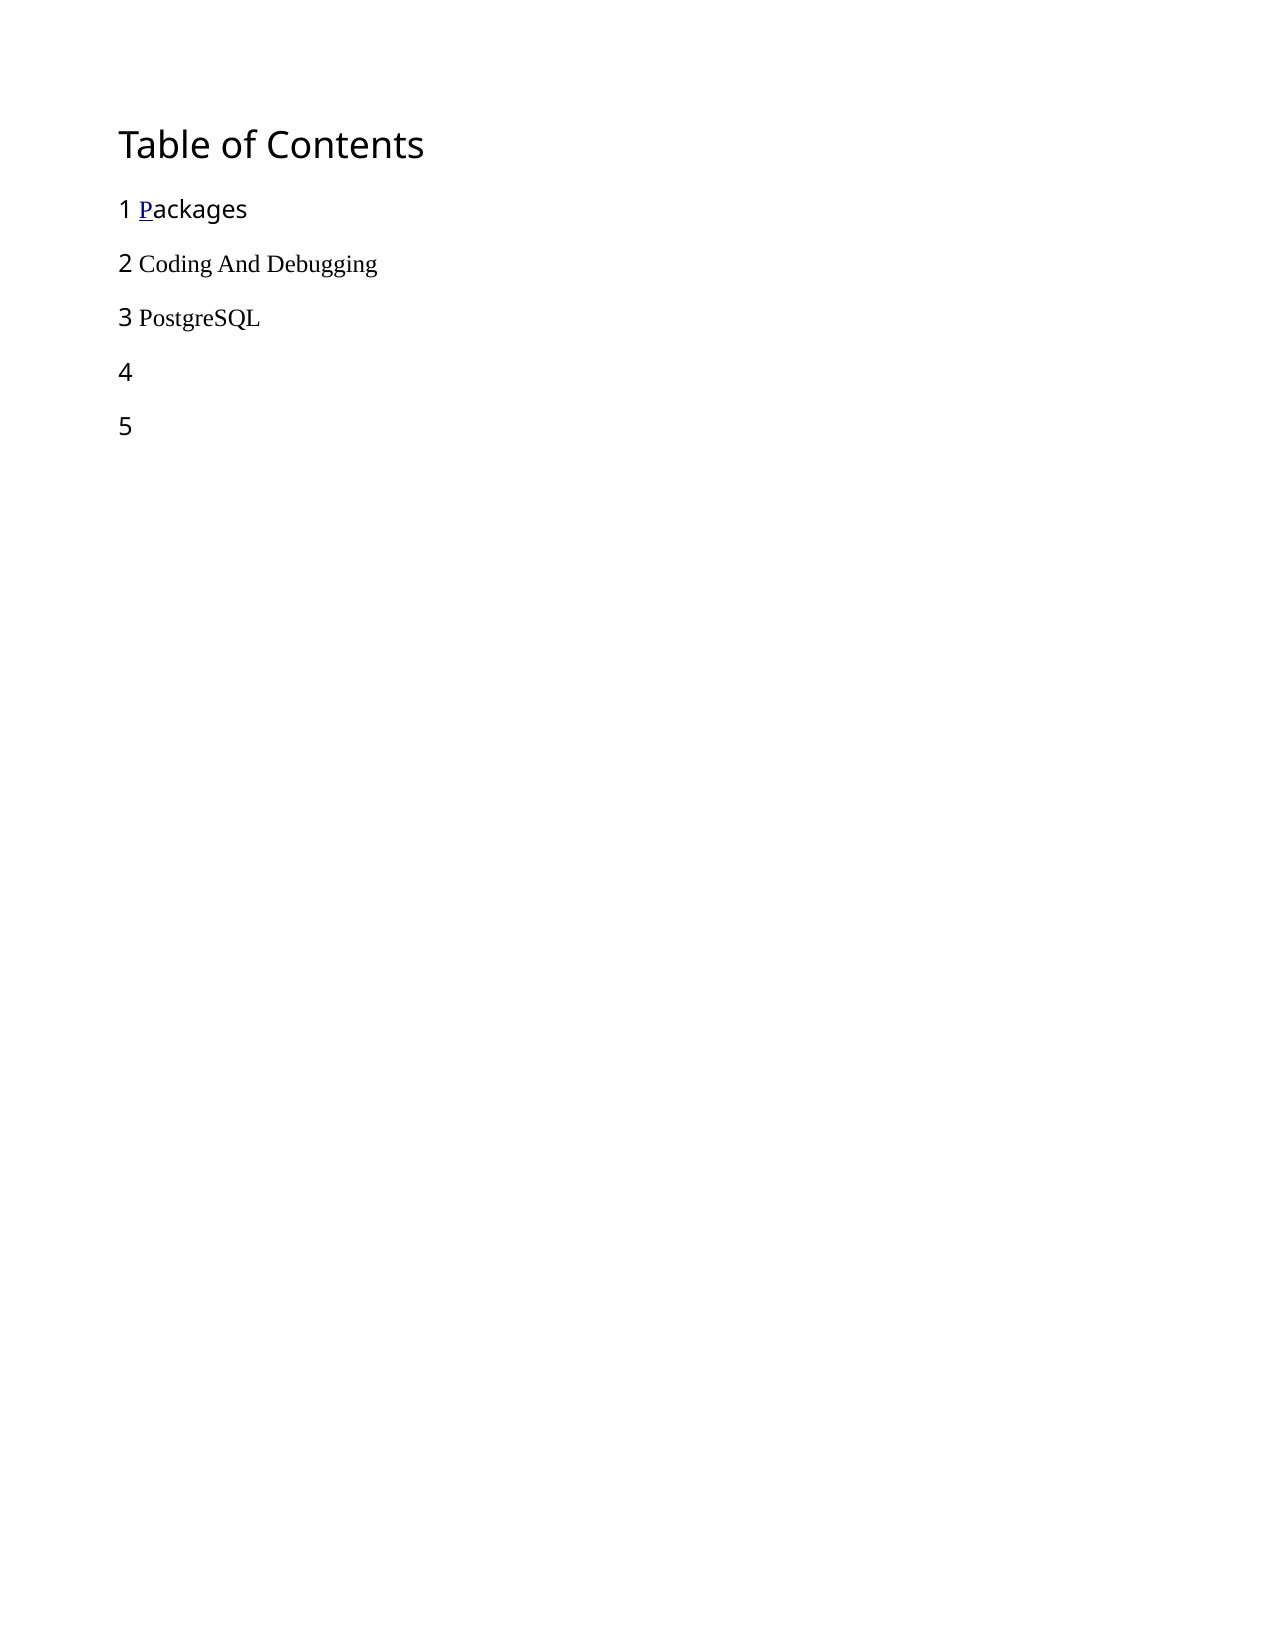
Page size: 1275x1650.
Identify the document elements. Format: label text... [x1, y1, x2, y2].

text Table of Contents [118, 118, 1157, 169]
text 5 [118, 408, 1157, 442]
text 2 Coding And Debugging [118, 246, 1157, 280]
text 4 [118, 354, 1157, 388]
text 3 PostgreSQL [118, 300, 1157, 334]
text 1 Packages [118, 191, 1157, 225]
